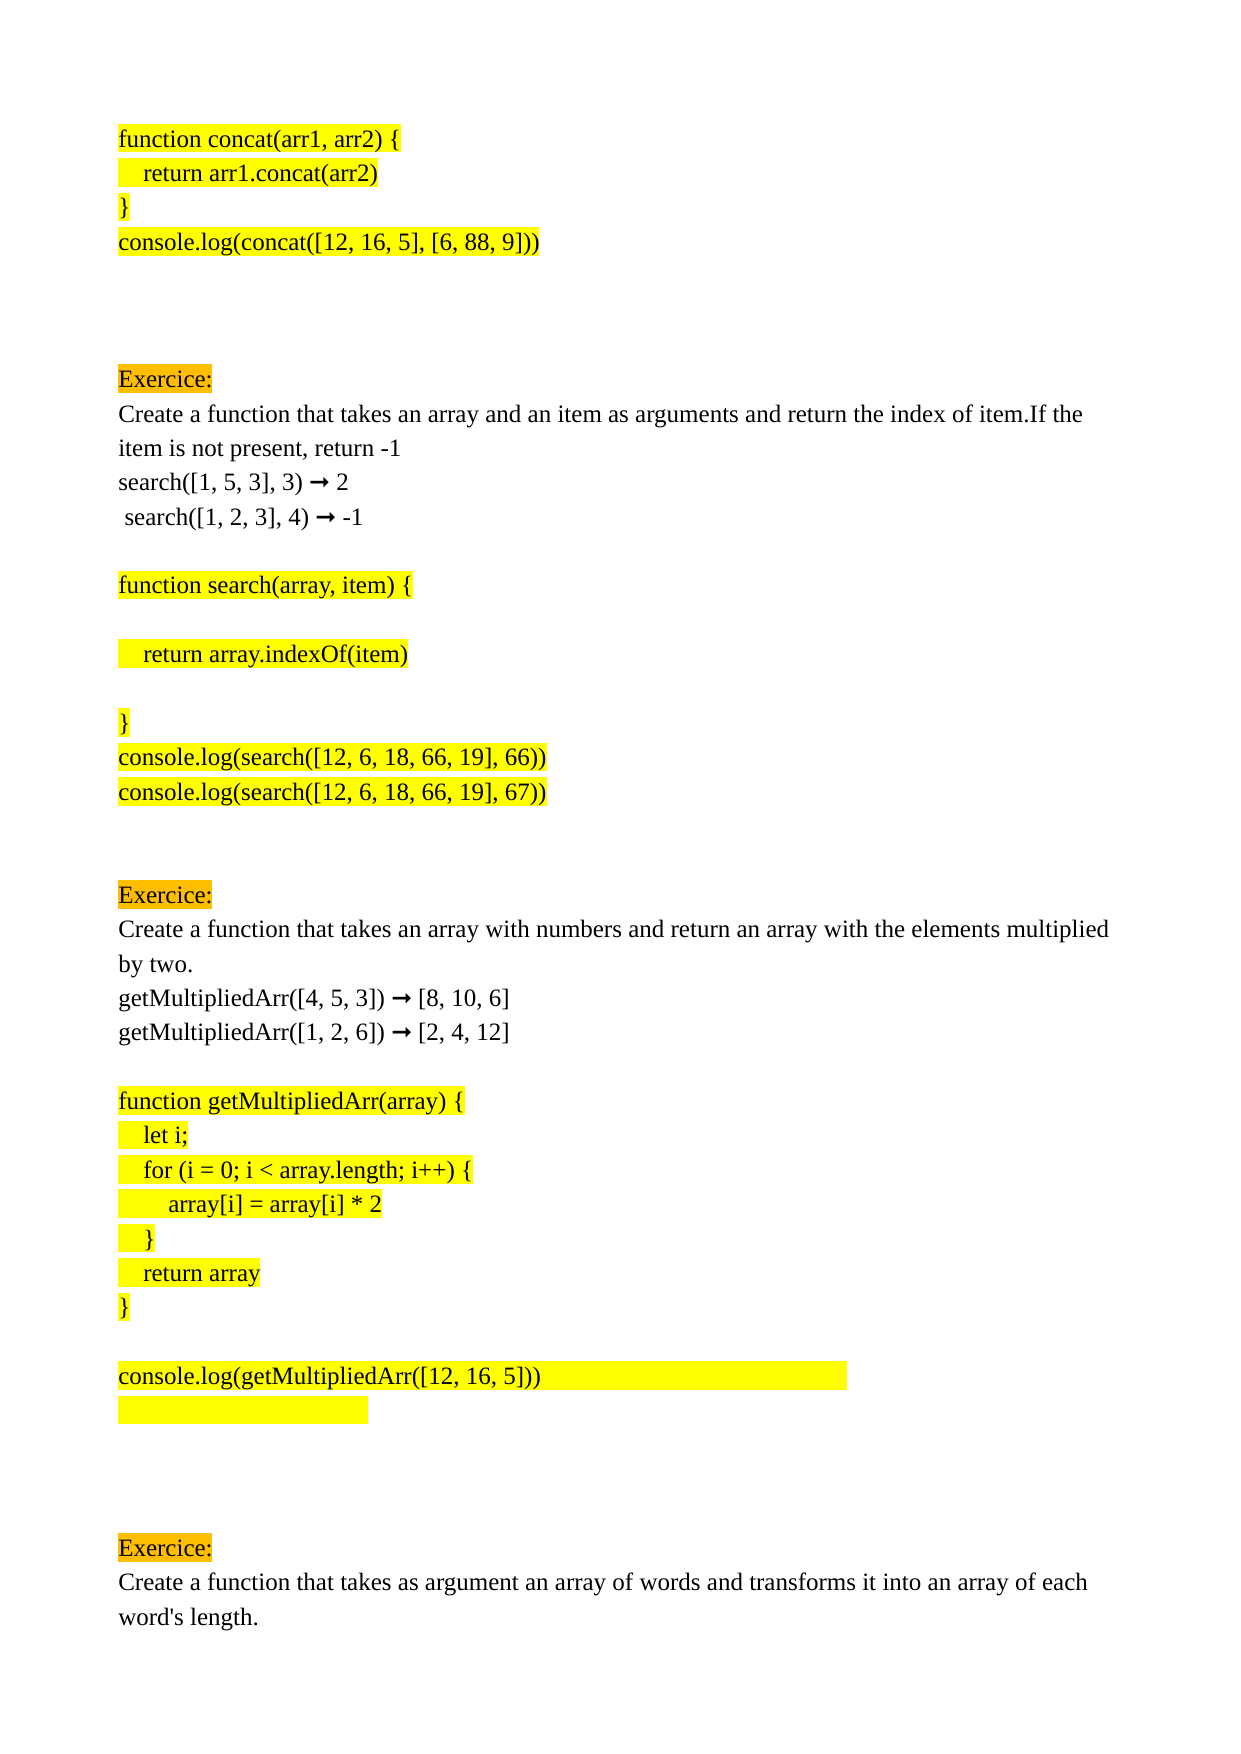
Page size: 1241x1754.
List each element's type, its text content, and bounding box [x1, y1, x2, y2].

text Create a function that takes an array and an item as arguments and return the index of item.If the item is not present, return -1 [118, 393, 1122, 462]
text } [118, 1218, 1122, 1252]
text } [118, 1287, 1122, 1321]
text Create a function that takes an array with numbers and return an array with the elements multiplied by two. [118, 909, 1122, 977]
text Exercice: [118, 874, 1122, 909]
text search([1, 5, 3], 3) ➞ 2 [118, 462, 1122, 496]
text function search(array, item) { [118, 565, 1122, 599]
text console.log(concat([12, 16, 5], [6, 88, 9])) [118, 221, 1122, 256]
text return arr1.concat(arr2) [118, 152, 1122, 187]
text } [118, 187, 1122, 221]
text Exercice: [118, 1527, 1122, 1562]
text } [118, 702, 1122, 737]
text return array.indexOf(item) [118, 634, 1122, 668]
text return array [118, 1252, 1122, 1287]
text function getMultipliedArr(array) { [118, 1081, 1122, 1115]
text let i; [118, 1115, 1122, 1149]
text getMultipliedArr([1, 2, 6]) ➞ [2, 4, 12] [118, 1012, 1122, 1046]
text search([1, 2, 3], 4) ➞ -1 [118, 496, 1122, 531]
text Create a function that takes as argument an array of words and transforms it into an array of each word's length. [118, 1562, 1122, 1631]
text console.log(search([12, 6, 18, 66, 19], 67)) [118, 771, 1122, 806]
text Exercice: [118, 359, 1122, 393]
text console.log(search([12, 6, 18, 66, 19], 66)) [118, 737, 1122, 771]
text getMultipliedArr([4, 5, 3]) ➞ [8, 10, 6] [118, 977, 1122, 1012]
text function concat(arr1, arr2) { [118, 118, 1122, 152]
text console.log(getMultipliedArr([12, 16, 5])) [118, 1356, 1122, 1390]
text for (i = 0; i < array.length; i++) { [118, 1149, 1122, 1184]
text array[i] = array[i] * 2 [118, 1184, 1122, 1218]
